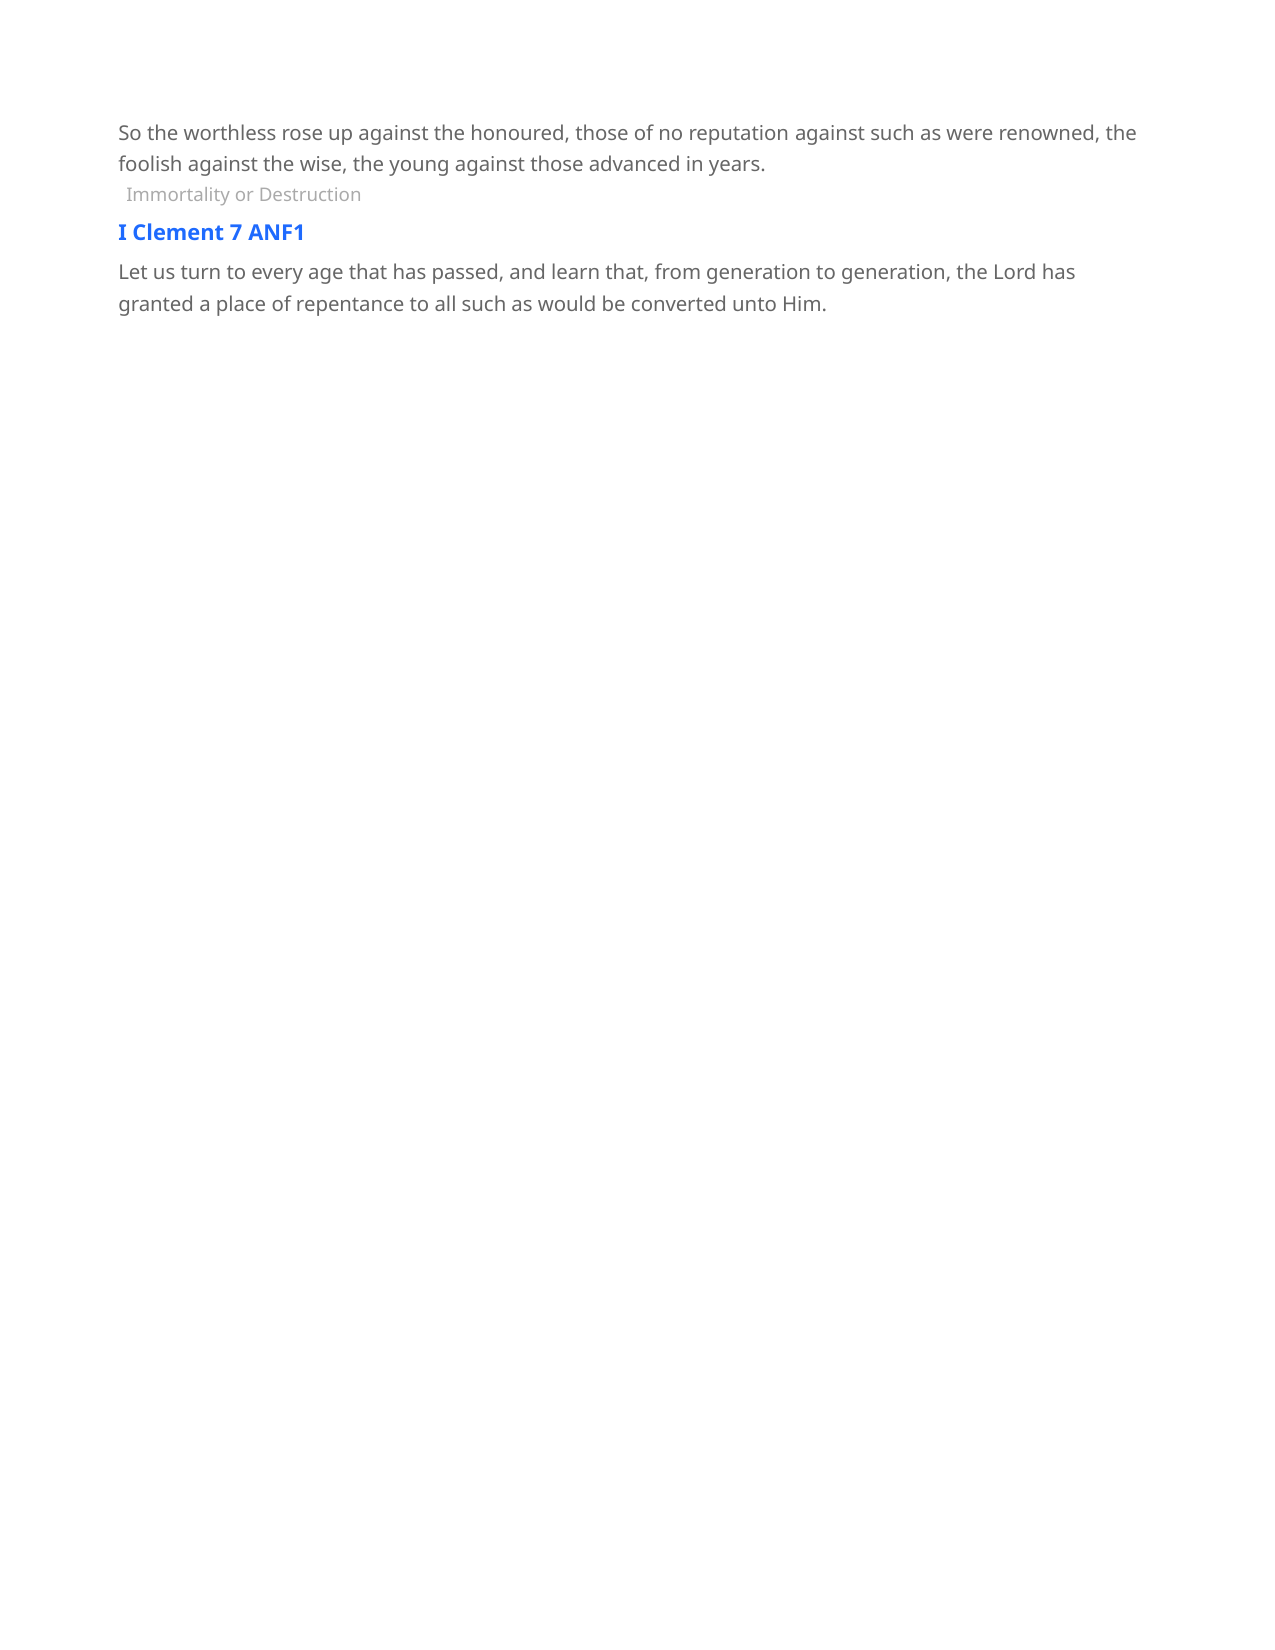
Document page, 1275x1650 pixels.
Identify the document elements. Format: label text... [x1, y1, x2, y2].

text Immortality or Destruction [126, 182, 1149, 207]
text I Clement 7 ANF1 [118, 217, 1157, 247]
text Let us turn to every age that has passed, and learn that, from generation to generation, the Lord has granted a place of repentance to all such as would be converted unto Him. [118, 258, 1157, 317]
text So the worthless rose up against the honoured, those of no reputation against such as were renowned, the foolish against the wise, the young against those advanced in years. [118, 118, 1157, 178]
